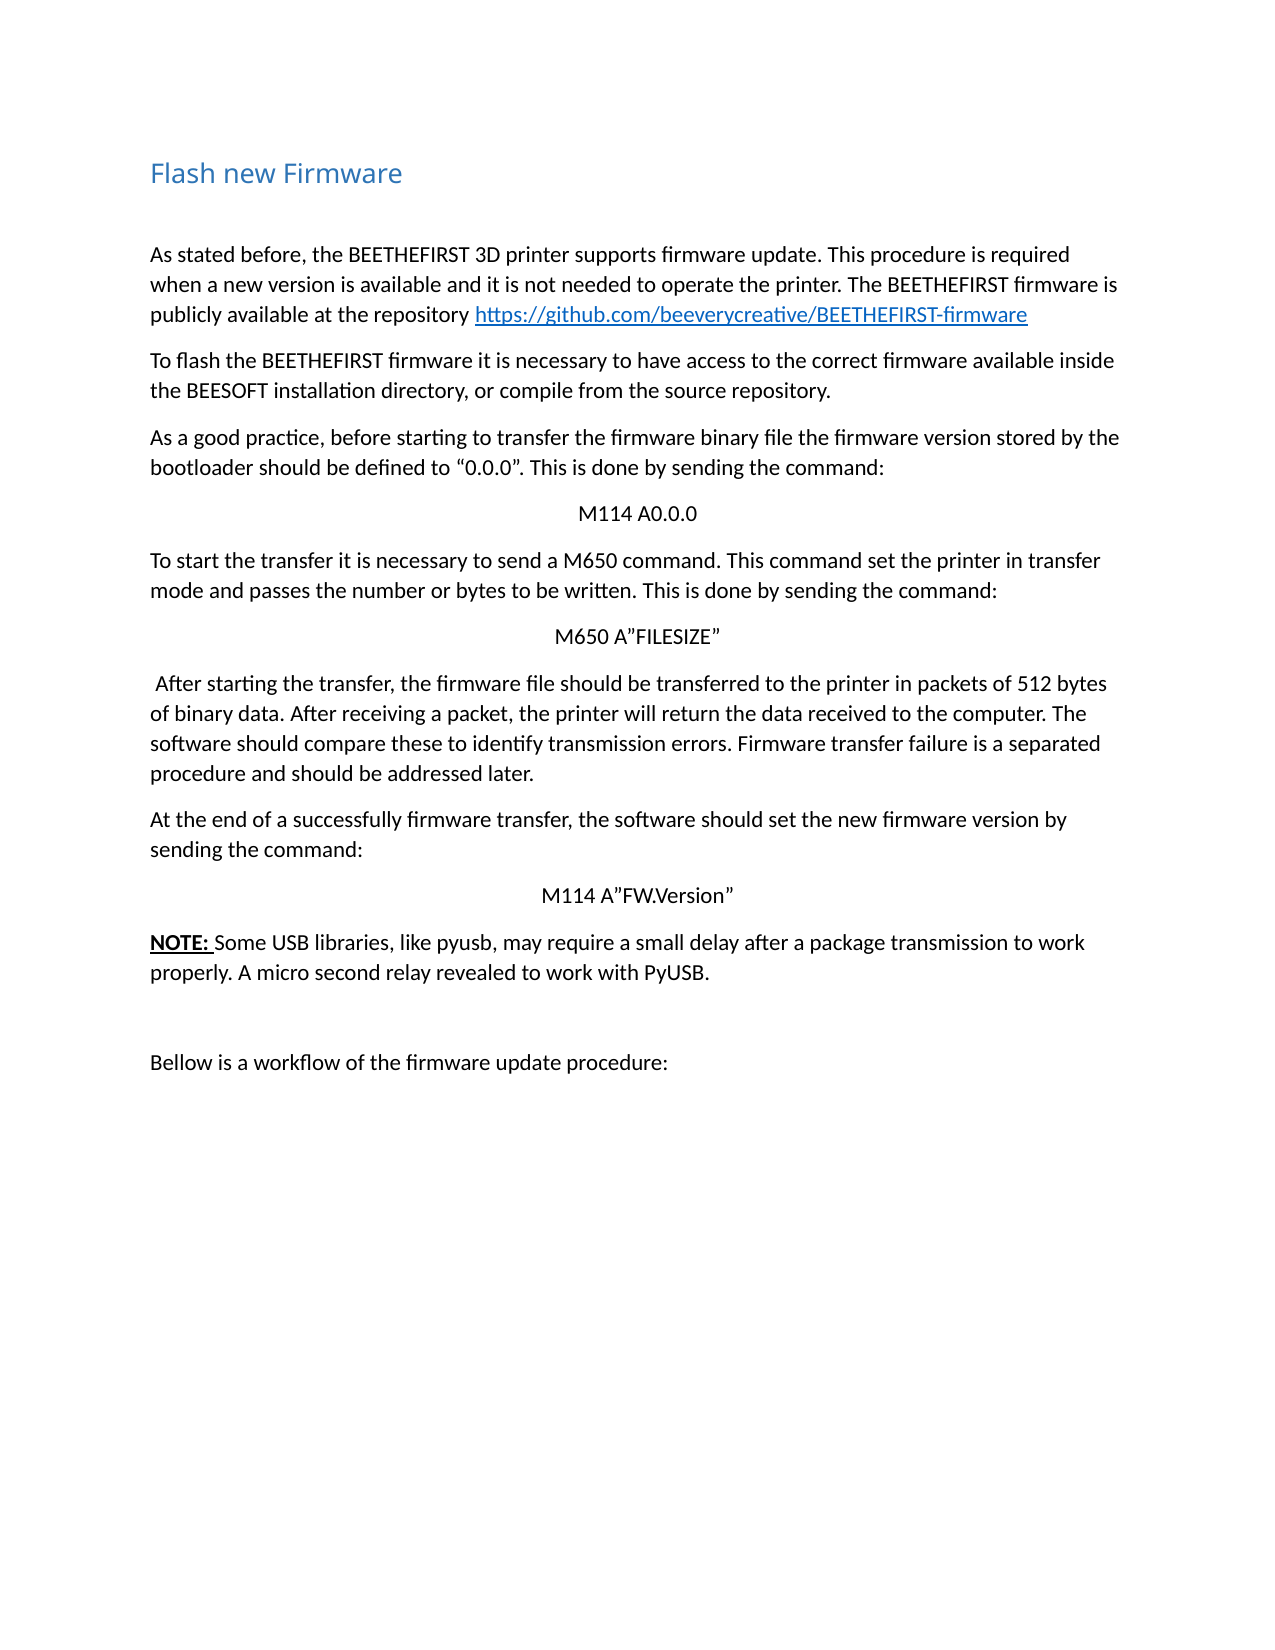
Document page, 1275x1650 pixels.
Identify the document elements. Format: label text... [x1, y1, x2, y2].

text NOTE: Some USB libraries, like pyusb, may require a small delay after a package transmission to work properly. A micro second relay revealed to work with PyUSB. [150, 928, 1125, 986]
text M650 A”FILESIZE” [150, 622, 1125, 650]
text As stated before, the BEETHEFIRST 3D printer supports firmware update. This procedure is required when a new version is available and it is not needed to operate the printer. The BEETHEFIRST firmware is publicly available at the repository https://github.com/beeverycreative/BEETHEFIRST-firmware [150, 240, 1125, 328]
text At the end of a successfully firmware transfer, the software should set the new firmware version by sending the command: [150, 805, 1125, 863]
text M114 A”FW.Version” [150, 882, 1125, 910]
text M114 A0.0.0 [150, 499, 1125, 527]
text As a good practice, before starting to transfer the firmware binary file the firmware version stored by the bootloader should be defined to “0.0.0”. This is done by sending the command: [150, 423, 1125, 481]
subtitle Flash new Firmware [150, 154, 1125, 191]
text To flash the BEETHEFIRST firmware it is necessary to have access to the correct firmware available inside the BEESOFT installation directory, or compile from the source repository. [150, 346, 1125, 404]
text After starting the transfer, the firmware file should be transferred to the printer in packets of 512 bytes of binary data. After receiving a packet, the printer will return the data received to the computer. The software should compare these to identify transmission errors. Firmware transfer failure is a separated procedure and should be addressed later. [150, 669, 1125, 787]
text To start the transfer it is necessary to send a M650 command. This command set the printer in transfer mode and passes the number or bytes to be written. This is done by sending the command: [150, 546, 1125, 604]
text Bellow is a workflow of the firmware update procedure: [150, 1048, 1125, 1076]
